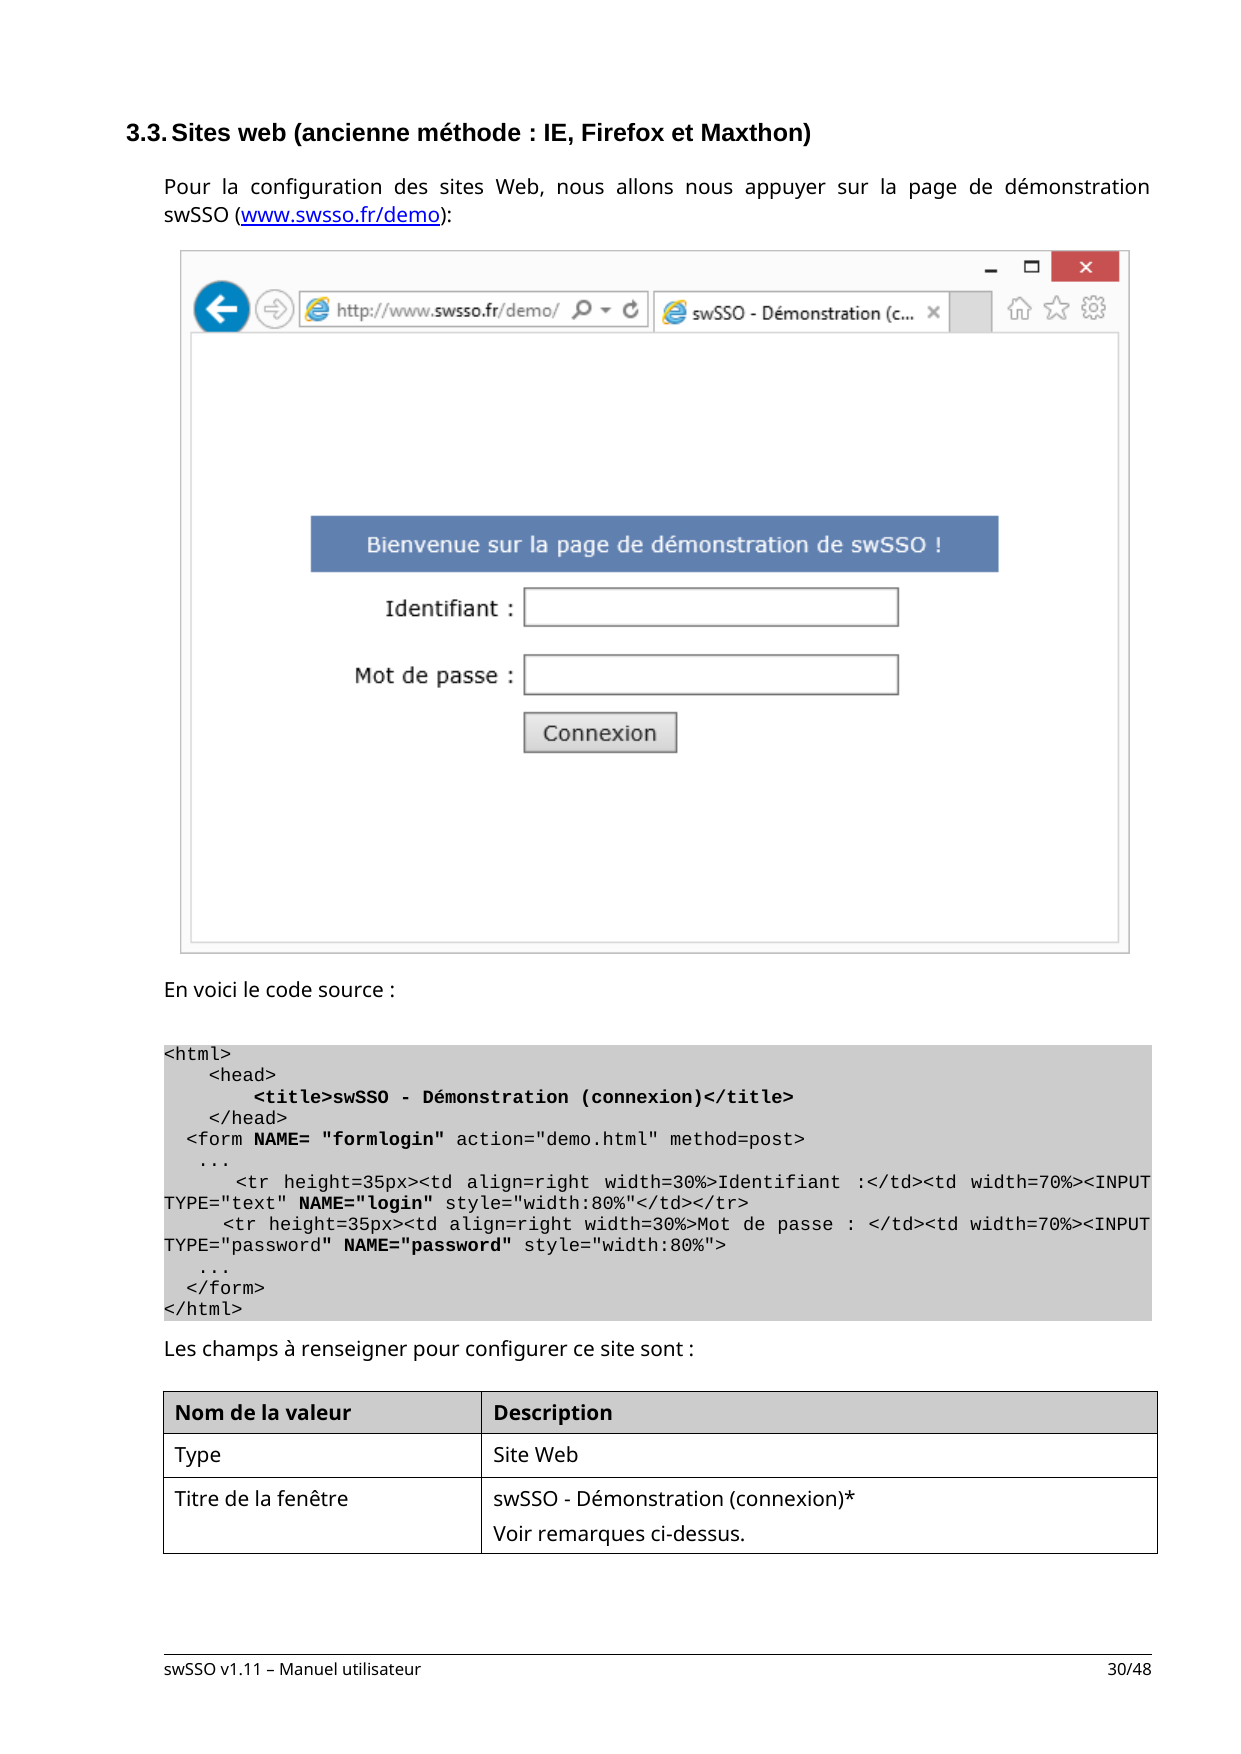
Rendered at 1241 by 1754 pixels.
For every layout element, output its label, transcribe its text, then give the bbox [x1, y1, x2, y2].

text Pour la configuration des sites Web, nous allons nous appuyer sur la page de démonstration swSSO (www.swsso.fr/demo): [164, 172, 1152, 229]
table_cell Titre de la fenêtre [164, 1478, 481, 1553]
text <form NAME= "formlogin" action="demo.html" method=post> [164, 1130, 1152, 1151]
text Les champs à renseigner pour configurer ce site sont : [164, 1334, 1152, 1362]
picture [180, 250, 1130, 954]
subtitle Sites web (ancienne méthode : IE, Firefox et Maxthon) [126, 118, 1152, 147]
text </html> [164, 1300, 1152, 1321]
text En voici le code source : [164, 976, 1152, 1004]
text <title>swSSO - Démonstration (connexion)</title> [164, 1087, 1152, 1109]
text <head> [164, 1066, 1152, 1087]
text </head> [164, 1109, 1152, 1130]
text <tr height=35px><td align=right width=30%>Mot de passe : </td><td width=70%><INPUT TYPE="password" NAME="password" style="width:80%"> [164, 1215, 1152, 1257]
table_cell Site Web [482, 1434, 1157, 1477]
table_cell swSSO - Démonstration (connexion)* Voir remarques ci-dessus. [482, 1478, 1157, 1553]
table_cell Type [164, 1434, 481, 1477]
text </form> [164, 1279, 1152, 1300]
text ... [164, 1257, 1152, 1279]
text <html> [164, 1045, 1152, 1066]
table_header Description [482, 1392, 1157, 1433]
text ... [164, 1151, 1152, 1172]
table_header Nom de la valeur [164, 1392, 481, 1433]
text <tr height=35px><td align=right width=30%>Identifiant :</td><td width=70%><INPUT TYPE="text" NAME="login" style="width:80%"</td></tr> [164, 1172, 1152, 1215]
